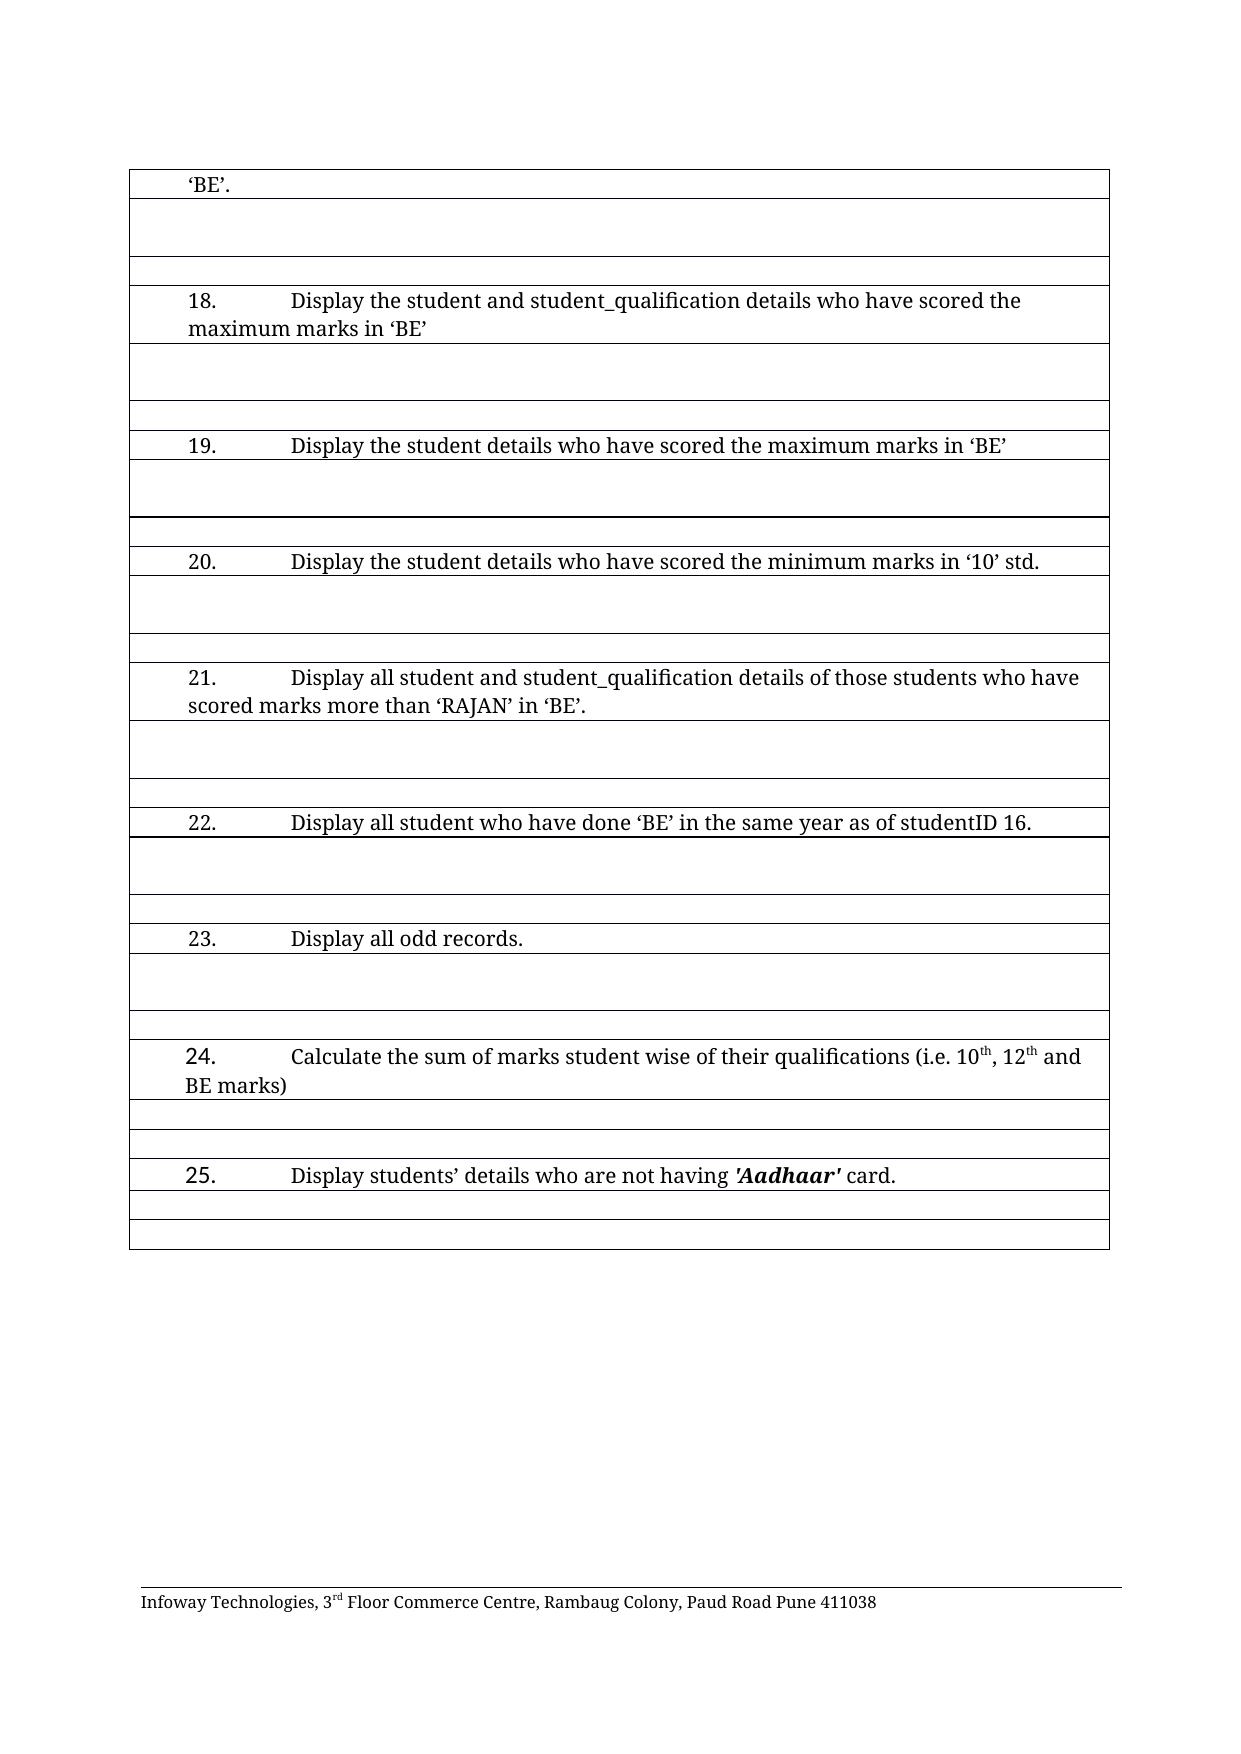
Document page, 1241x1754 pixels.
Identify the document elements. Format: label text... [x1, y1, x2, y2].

table_cell [130, 779, 1109, 807]
table_cell [130, 838, 1109, 894]
table_cell Display the student and student_qualification details who have scored the maximum marks in ‘BE’ [130, 286, 1109, 343]
table_cell Display the student details who have scored the maximum marks in ‘BE’ [130, 431, 1109, 459]
table_cell [130, 1191, 1109, 1219]
table_cell ‘BE’. [130, 170, 1109, 198]
table_cell [130, 257, 1109, 285]
table_cell [130, 460, 1109, 516]
table_cell [130, 1011, 1109, 1039]
table_cell [130, 721, 1109, 777]
table_cell [130, 895, 1109, 923]
table_cell Display all student and student_qualification details of those students who have scored marks more than ‘RAJAN’ in ‘BE’. [130, 663, 1109, 720]
table_cell [130, 1100, 1109, 1129]
table_cell [130, 344, 1109, 400]
table_cell Display all odd records. [130, 924, 1109, 953]
table_cell Display all student who have done ‘BE’ in the same year as of studentID 16. [130, 808, 1109, 836]
table_cell [130, 576, 1109, 633]
table_cell [130, 634, 1109, 662]
table_cell Display the student details who have scored the minimum marks in ‘10’ std. [130, 547, 1109, 575]
table_cell [130, 1130, 1109, 1158]
table_cell [130, 1220, 1109, 1249]
table_cell [130, 199, 1109, 256]
table_cell [130, 954, 1109, 1010]
table_cell Display students’ details who are not having 'Aadhaar' card. [130, 1159, 1109, 1190]
table_cell [130, 518, 1109, 546]
table_cell [130, 401, 1109, 430]
table_cell Calculate the sum of marks student wise of their qualifications (i.e. 10th, 12th and BE marks) [130, 1040, 1109, 1099]
